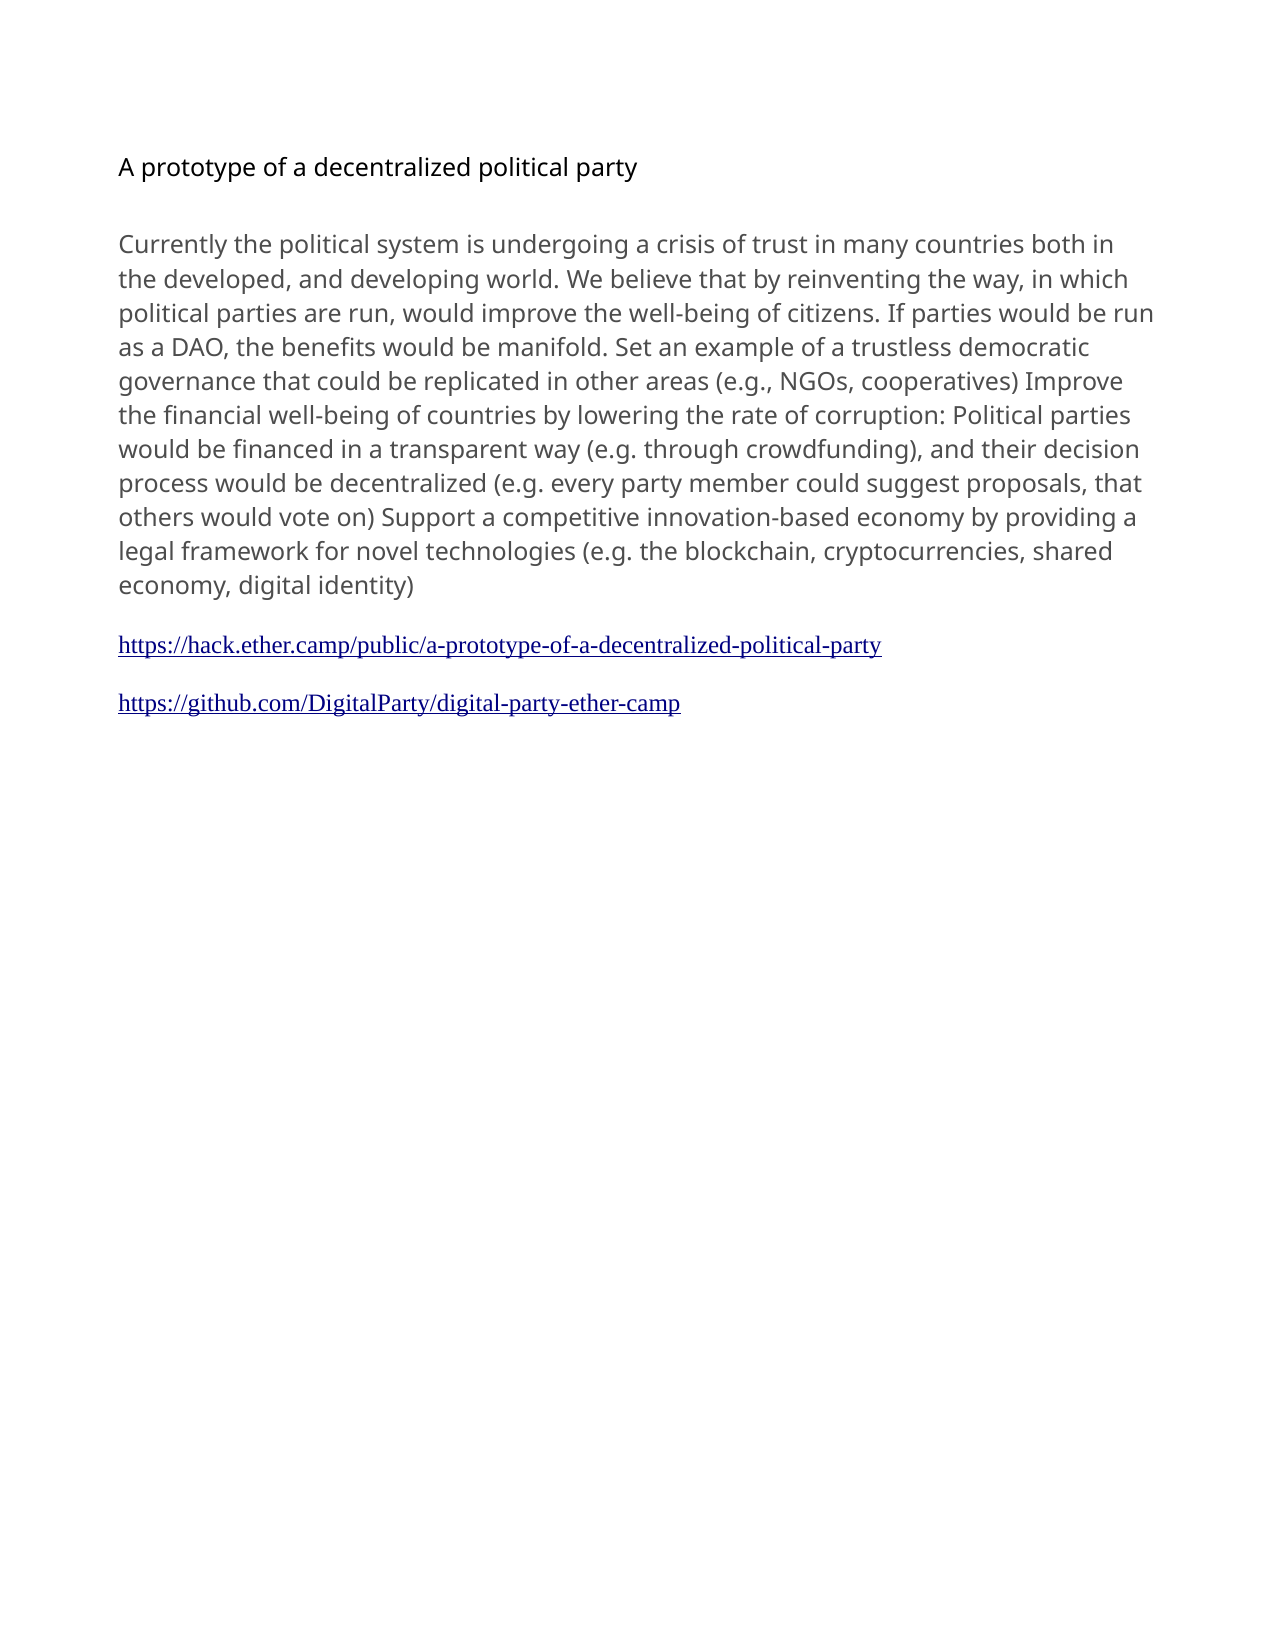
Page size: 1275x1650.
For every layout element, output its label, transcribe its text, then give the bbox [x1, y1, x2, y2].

text A prototype of a decentralized political party [118, 149, 1157, 183]
text https://github.com/DigitalParty/digital-party-ether-camp [118, 688, 1157, 717]
text https://hack.ether.camp/public/a-prototype-of-a-decentralized-political-party [118, 631, 1157, 659]
text Currently the political system is undergoing a crisis of trust in many countries both in the developed, and developing world. We believe that by reinventing the way, in which political parties are run, would improve the well-being of citizens. If parties would be run as a DAO, the benefits would be manifold. Set an example of a trustless democratic governance that could be replicated in other areas (e.g., NGOs, cooperatives) Improve the financial well-being of countries by lowering the rate of corruption: Political parties would be financed in a transparent way (e.g. through crowdfunding), and their decision process would be decentralized (e.g. every party member could suggest proposals, that others would vote on) Support a competitive innovation-based economy by providing a legal framework for novel technologies (e.g. the blockchain, cryptocurrencies, shared economy, digital identity) [118, 227, 1157, 602]
